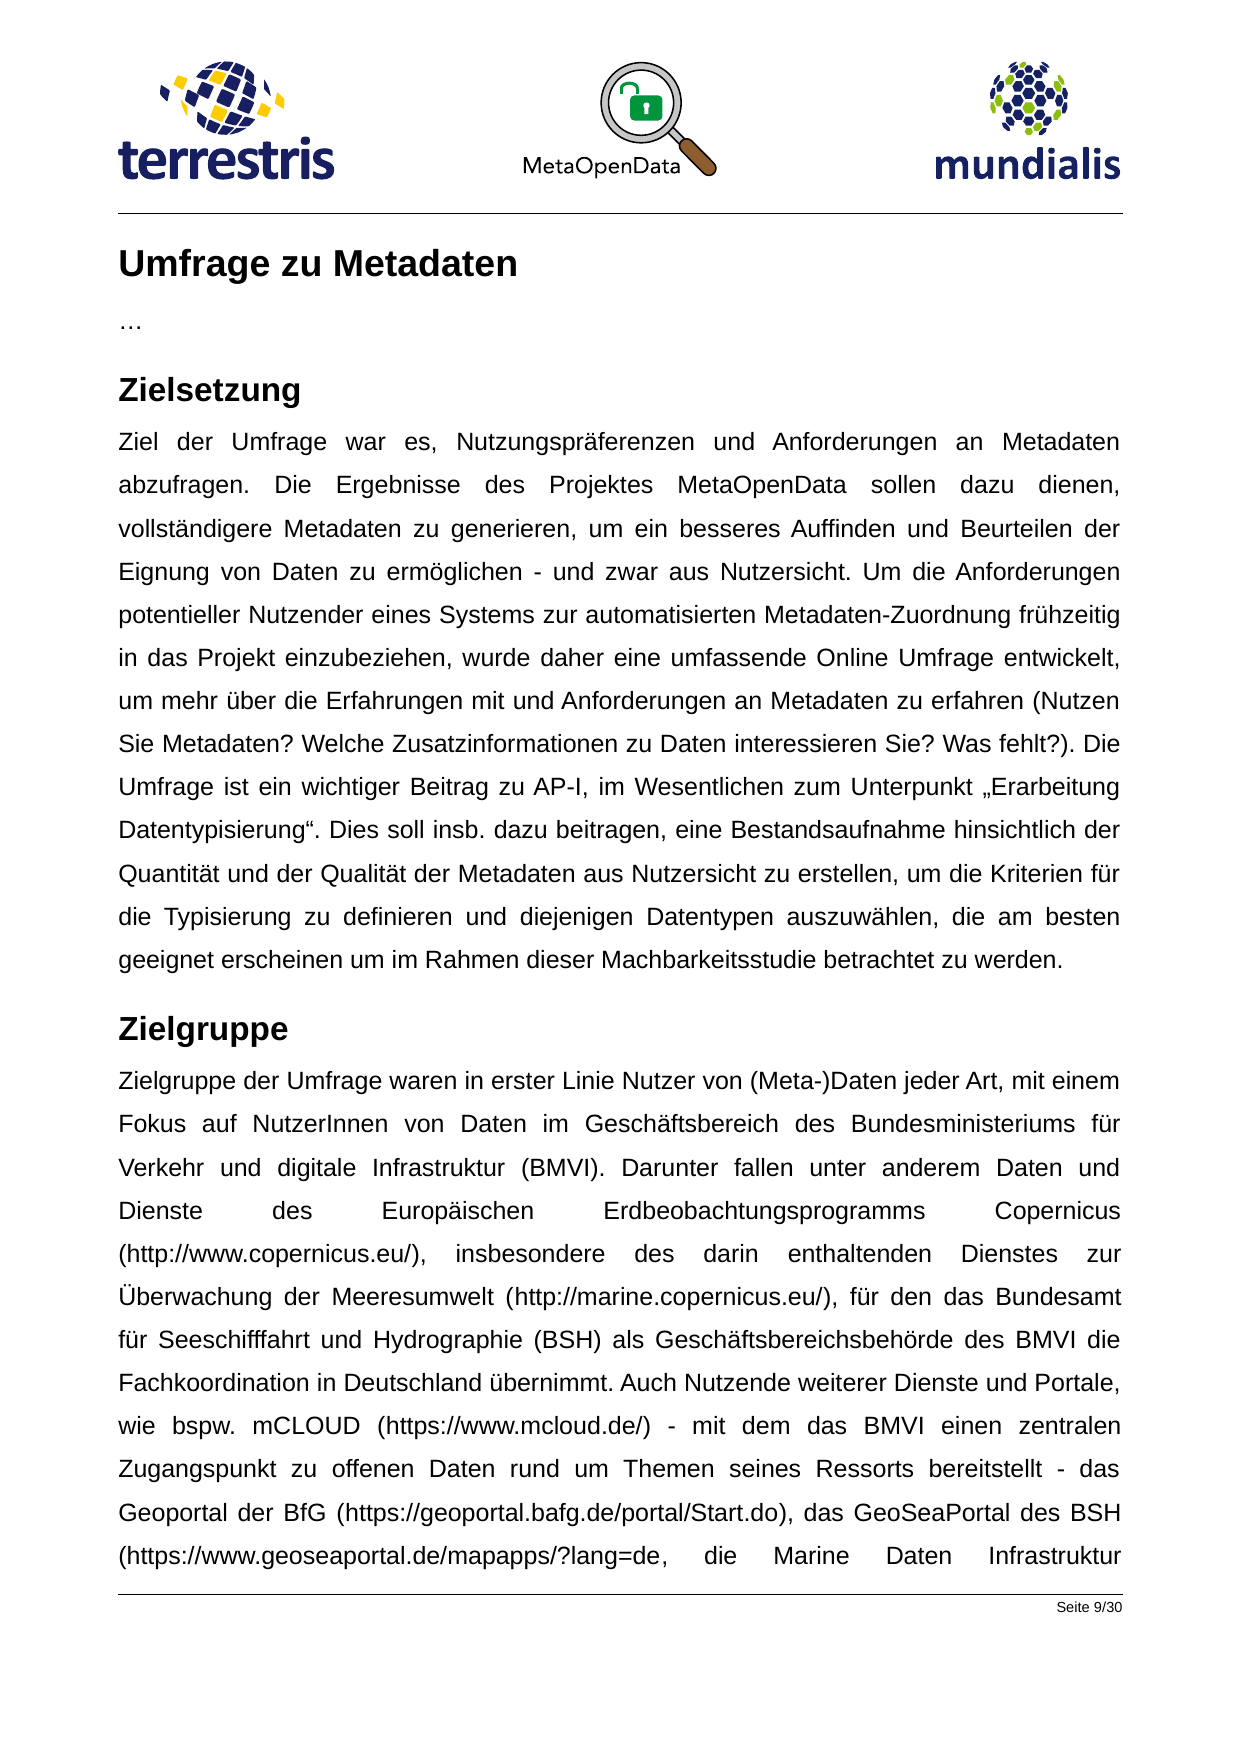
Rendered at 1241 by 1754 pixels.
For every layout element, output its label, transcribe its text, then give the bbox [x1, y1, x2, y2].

subtitle Zielsetzung [118, 370, 1122, 408]
text … [118, 306, 1122, 335]
subtitle Zielgruppe [118, 1009, 1122, 1047]
subtitle Umfrage zu Metadaten [118, 241, 1122, 284]
text Zielgruppe der Umfrage waren in erster Linie Nutzer von (Meta-)Daten jeder Art, mit einem Fokus auf NutzerInnen von Daten im Geschäftsbereich des Bundesministeriums für Verkehr und digitale Infrastruktur (BMVI). Darunter fallen unter anderem Daten und Dienste des Europäischen Erdbeobachtungsprogramms Copernicus (http://www.copernicus.eu/), insbesondere des darin enthaltenden Dienstes zur Überwachung der Meeresumwelt (http://marine.copernicus.eu/), für den das Bundesamt für Seeschifffahrt und Hydrographie (BSH) als Geschäftsbereichsbehörde des BMVI die Fachkoordination in Deutschland übernimmt. Auch Nutzende weiterer Dienste und Portale, wie bspw. mCLOUD (https://www.mcloud.de/) - mit dem das BMVI einen zentralen Zugangspunkt zu offenen Daten rund um Themen seines Ressorts bereitstellt - das Geoportal der BfG (https://geoportal.bafg.de/portal/Start.do), das GeoSeaPortal des BSH (https://www.geoseaportal.de/mapapps/?lang=de, die Marine Daten Infrastruktur [118, 1066, 1122, 1569]
text Ziel der Umfrage war es, Nutzungspräferenzen und Anforderungen an Metadaten abzufragen. Die Ergebnisse des Projektes MetaOpenData sollen dazu dienen, vollständigere Metadaten zu generieren, um ein besseres Auffinden und Beurteilen der Eignung von Daten zu ermöglichen - und zwar aus Nutzersicht. Um die Anforderungen potentieller Nutzender eines Systems zur automatisierten Metadaten-Zuordnung frühzeitig in das Projekt einzubeziehen, wurde daher eine umfassende Online Umfrage entwickelt, um mehr über die Erfahrungen mit und Anforderungen an Metadaten zu erfahren (Nutzen Sie Metadaten? Welche Zusatzinformationen zu Daten interessieren Sie? Was fehlt?). Die Umfrage ist ein wichtiger Beitrag zu AP-I, im Wesentlichen zum Unterpunkt „Erarbeitung Datentypisierung“. Dies soll insb. dazu beitragen, eine Bestandsaufnahme hinsichtlich der Quantität und der Qualität der Metadaten aus Nutzersicht zu erstellen, um die Kriterien für die Typisierung zu definieren und diejenigen Datentypen auszuwählen, die am besten geeignet erscheinen um im Rahmen dieser Machbarkeitsstudie betrachtet zu werden. [118, 427, 1122, 974]
